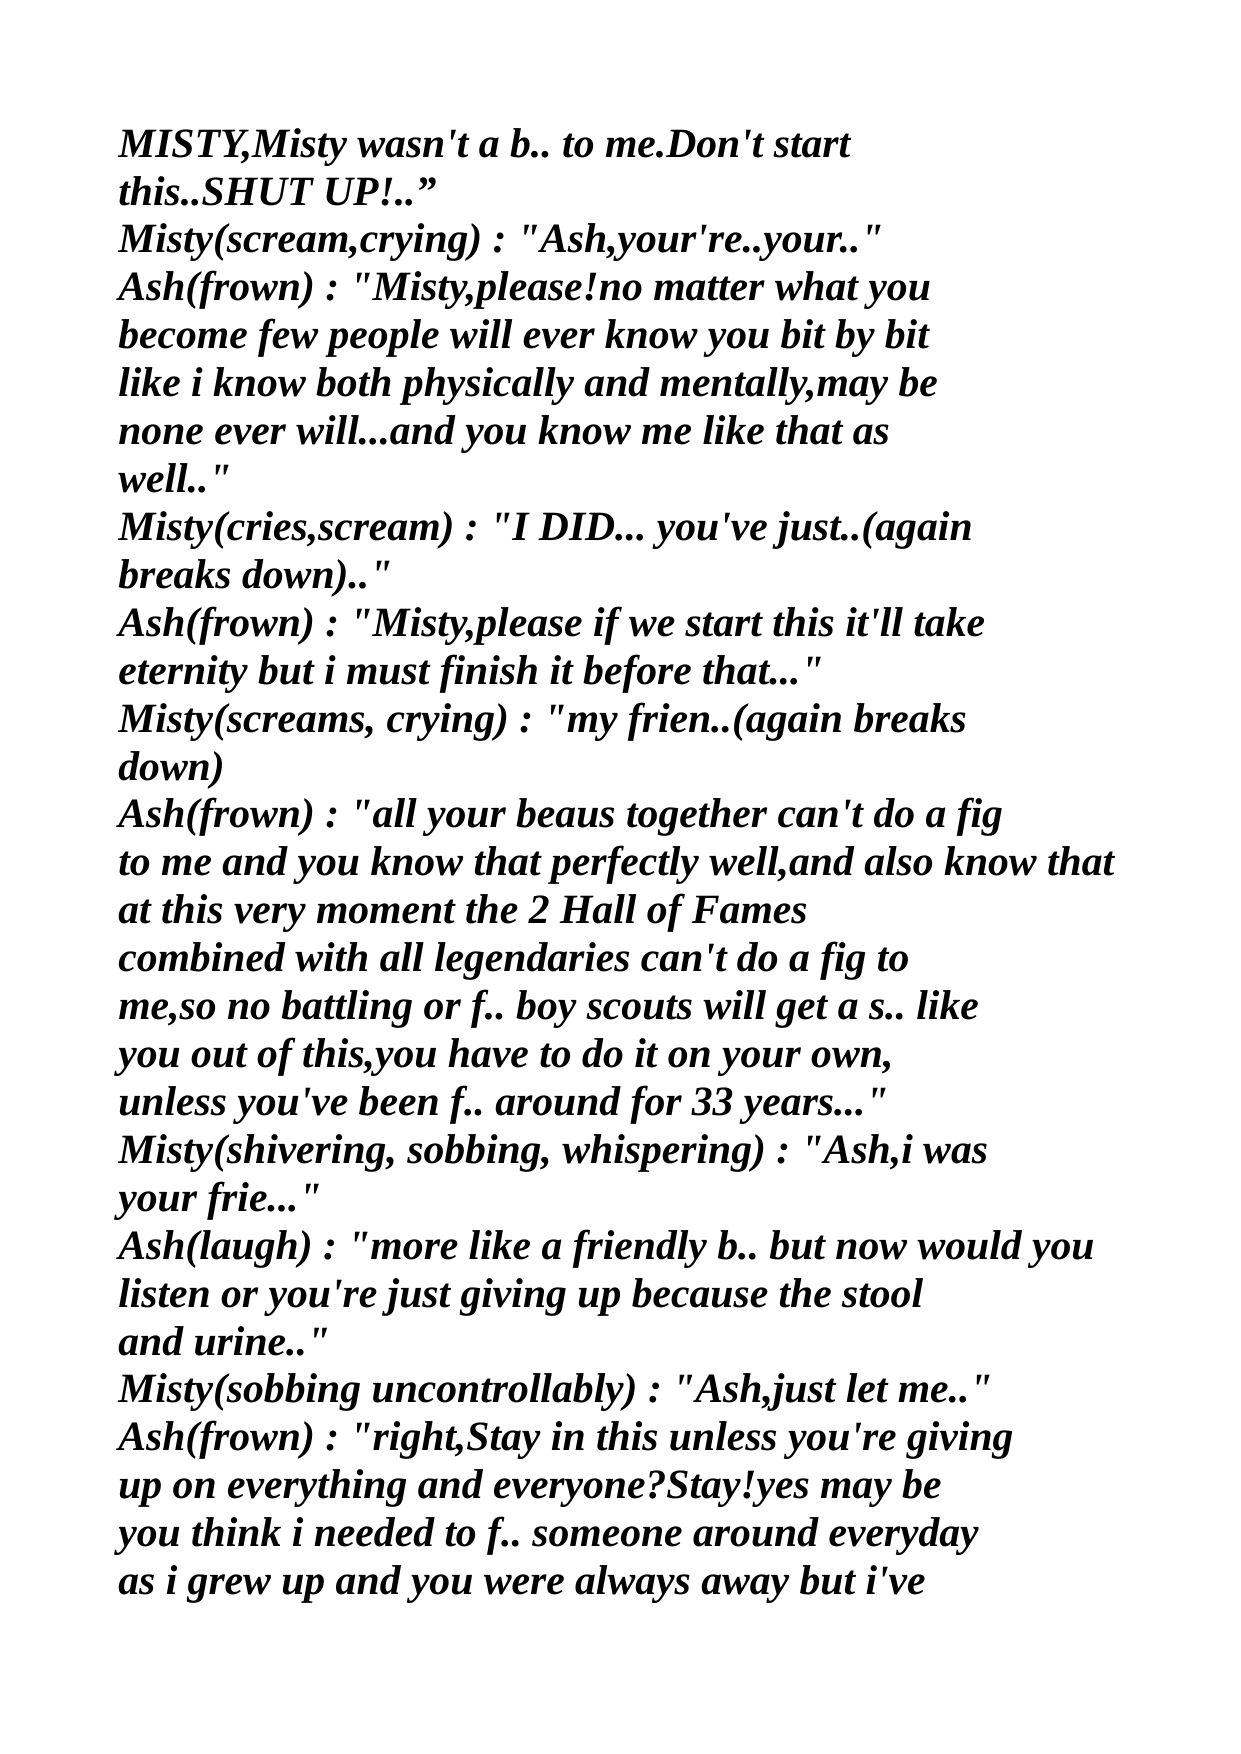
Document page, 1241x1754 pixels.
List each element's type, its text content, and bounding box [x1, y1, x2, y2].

text you out of this,you have to do it on your own, [118, 1028, 1122, 1076]
text and urine.." [118, 1316, 1122, 1364]
text Ash(frown) : "Misty,please!no matter what you [118, 262, 1122, 310]
text up on everything and everyone?Stay!yes may be [118, 1460, 1122, 1508]
text your frie..." [118, 1172, 1122, 1220]
text Ash(frown) : "all your beaus together can't do a fig [118, 789, 1122, 837]
text Misty(sobbing uncontrollably) : "Ash,just let me.." [118, 1364, 1122, 1412]
text Misty(shivering, sobbing, whispering) : "Ash,i was [118, 1124, 1122, 1172]
text MISTY,Misty wasn't a b.. to me.Don't start [118, 118, 1122, 166]
text you think i needed to f.. someone around everyday [118, 1508, 1122, 1556]
text to me and you know that perfectly well,and also know that at this very moment the 2 Hall of Fames [118, 837, 1122, 933]
text like i know both physically and mentally,may be [118, 358, 1122, 406]
text Misty(cries,scream) : "I DID... you've just..(again [118, 501, 1122, 549]
text as i grew up and you were always away but i've [118, 1556, 1122, 1603]
text listen or you're just giving up because the stool [118, 1268, 1122, 1316]
text Misty(screams, crying) : "my frien..(again breaks [118, 693, 1122, 741]
text become few people will ever know you bit by bit [118, 310, 1122, 358]
text down) [118, 741, 1122, 789]
text Ash(frown) : "Misty,please if we start this it'll take [118, 597, 1122, 645]
text Ash(laugh) : "more like a friendly b.. but now would you [118, 1220, 1122, 1268]
text breaks down).." [118, 549, 1122, 597]
text none ever will...and you know me like that as [118, 406, 1122, 453]
text eternity but i must finish it before that..." [118, 645, 1122, 693]
text well.." [118, 453, 1122, 501]
text unless you've been f.. around for 33 years..." [118, 1076, 1122, 1124]
text me,so no battling or f.. boy scouts will get a s.. like [118, 981, 1122, 1028]
text this..SHUT UP!..” [118, 166, 1122, 214]
text Ash(frown) : "right,Stay in this unless you're giving [118, 1412, 1122, 1460]
text Misty(scream,crying) : "Ash,your're..your.." [118, 214, 1122, 262]
text combined with all legendaries can't do a fig to [118, 933, 1122, 981]
